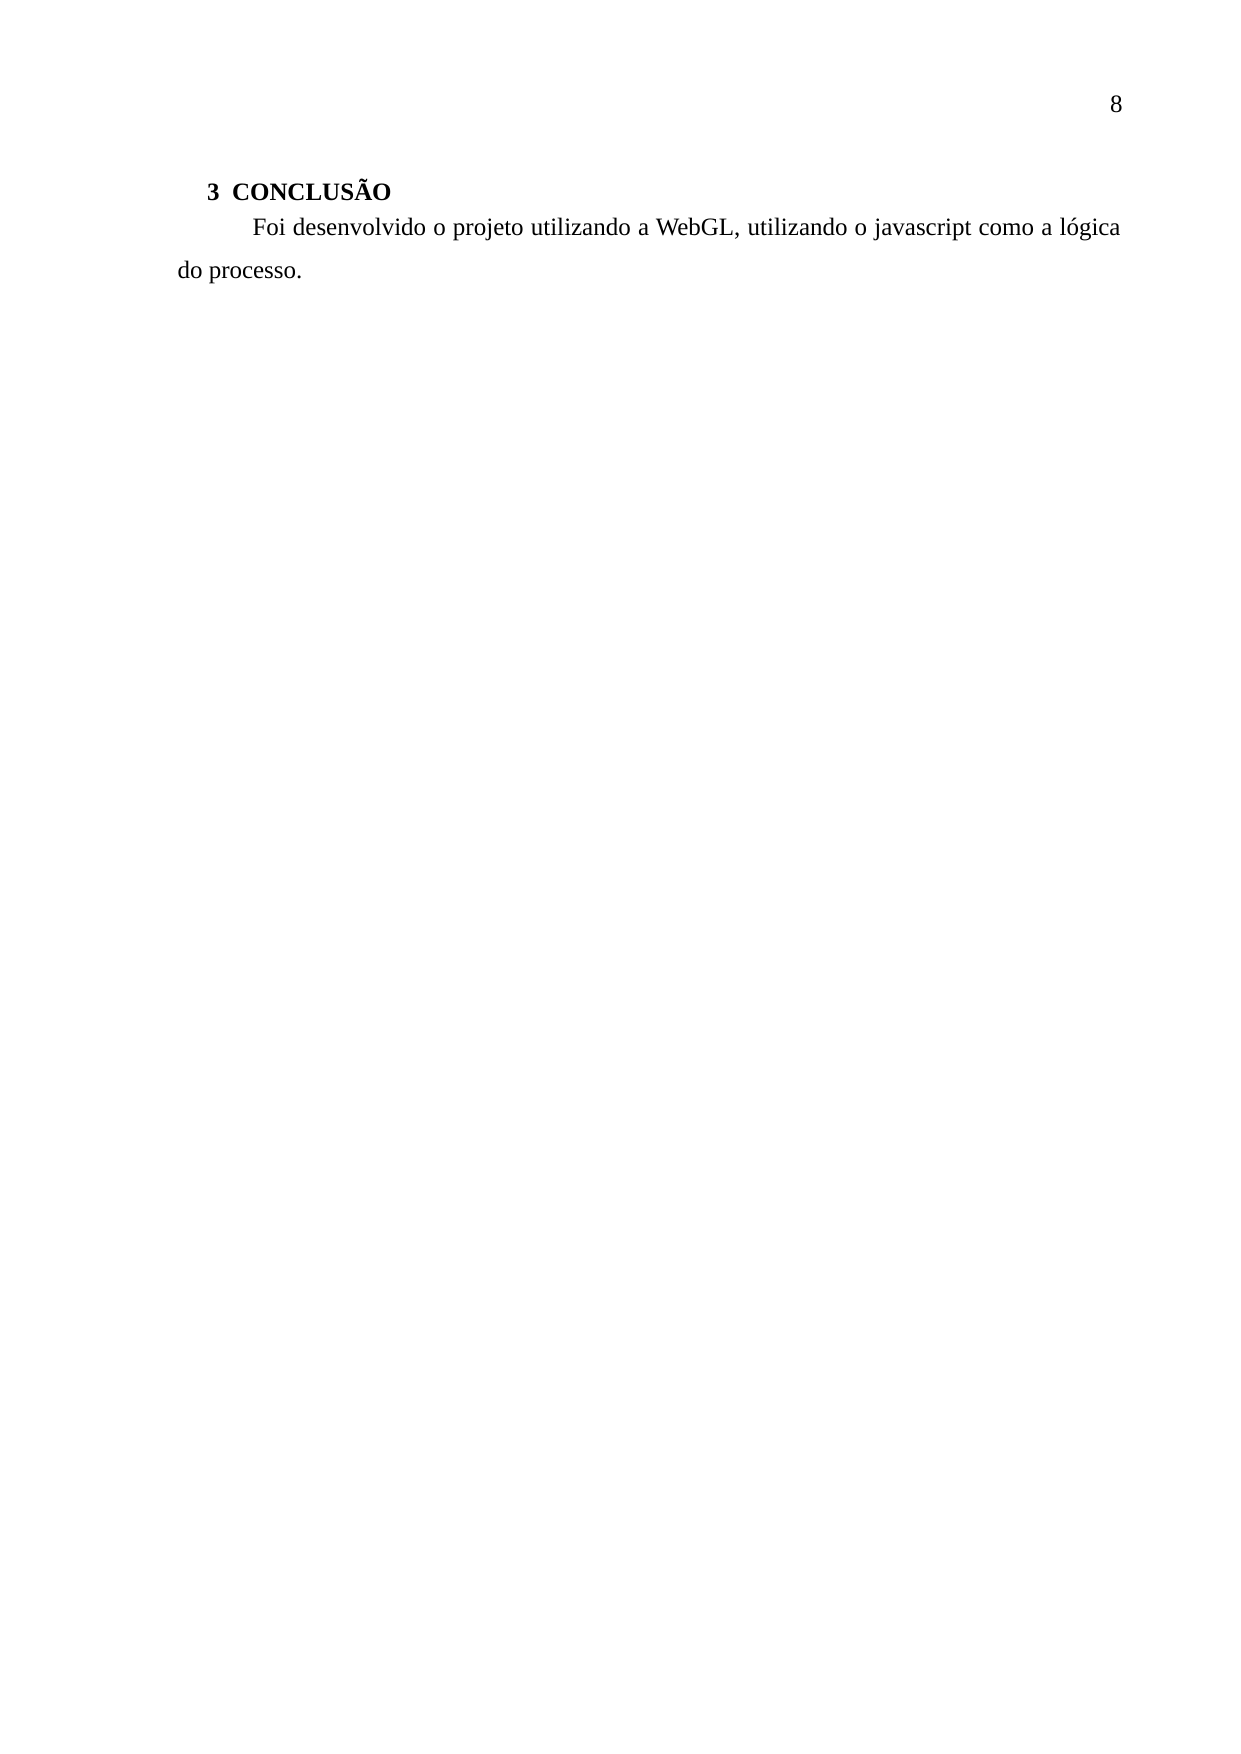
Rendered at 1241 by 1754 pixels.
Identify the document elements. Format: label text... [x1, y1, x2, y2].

subtitle CONCLUSÃO [207, 177, 1122, 206]
text Foi desenvolvido o projeto utilizando a WebGL, utilizando o javascript como a lógica do processo. [177, 212, 1122, 284]
